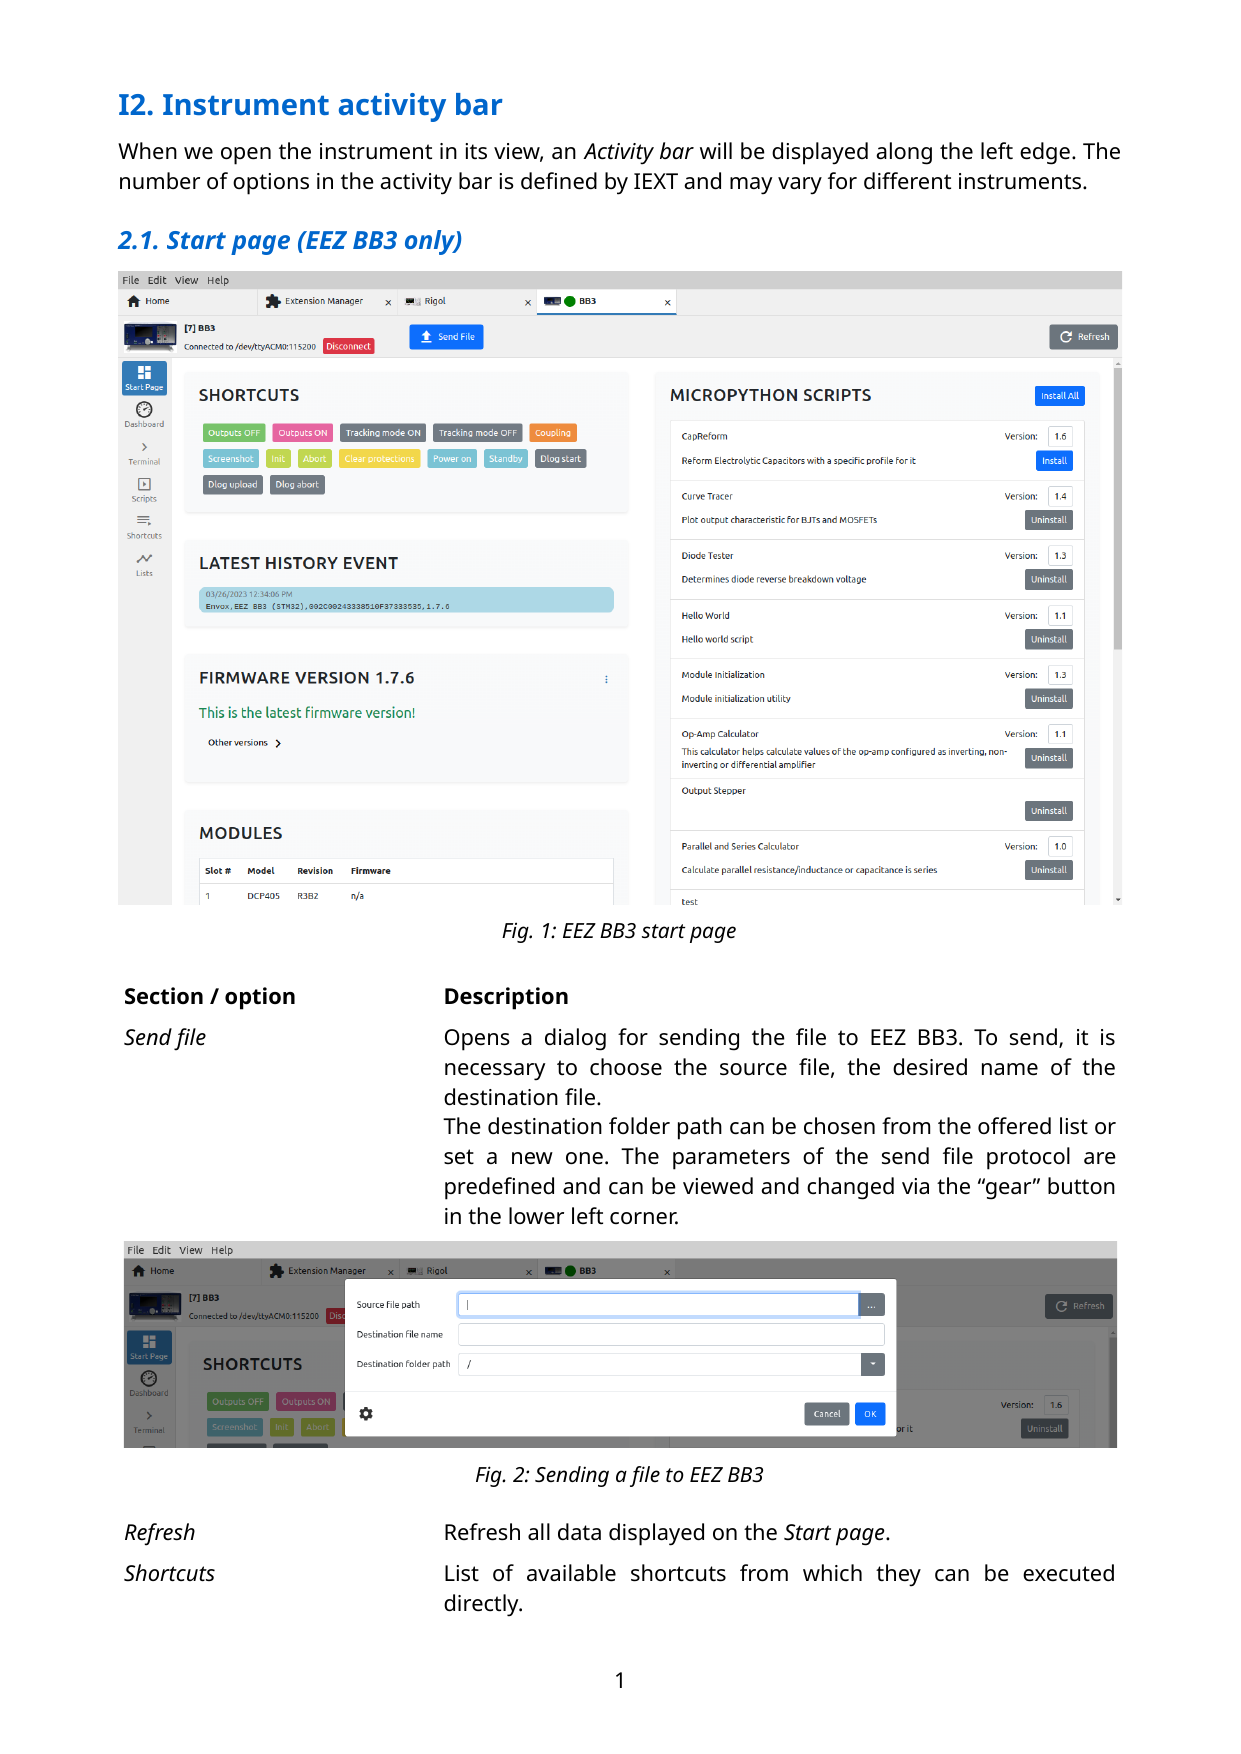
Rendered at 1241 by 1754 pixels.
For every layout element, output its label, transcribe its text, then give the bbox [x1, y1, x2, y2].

picture [123, 1241, 1118, 1448]
table_cell List of available shortcuts from which they can be executed directly. [438, 1552, 1123, 1623]
table_cell Send file [118, 1016, 438, 1236]
table_cell Shortcuts [118, 1552, 438, 1623]
table_cell Refresh [118, 1511, 438, 1552]
text Fig. 1: EEZ BB3 start page [118, 905, 1122, 945]
table_cell Refresh all data displayed on the Start page. [438, 1511, 1123, 1552]
subtitle Instrument activity bar [118, 84, 1122, 124]
picture [118, 271, 1123, 905]
table_header Description [438, 975, 1123, 1016]
table_header Section / option [118, 975, 438, 1016]
subtitle Start page (EEZ BB3 only) [118, 222, 1122, 256]
text When we open the instrument in its view, an Activity bar will be displayed along the left edge. The number of options in the activity bar is defined by IEXT and may vary for different instruments. [118, 136, 1122, 196]
table_cell [118, 1236, 1123, 1511]
table_cell Opens a dialog for sending the file to EEZ BB3. To send, it is necessary to choose the source file, the desired name of the destination file. The destination folder path can be chosen from the offered list or set a new one. The parameters of the send file protocol are predefined and can be viewed and changed via the “gear” button in the lower left corner. [438, 1016, 1123, 1236]
